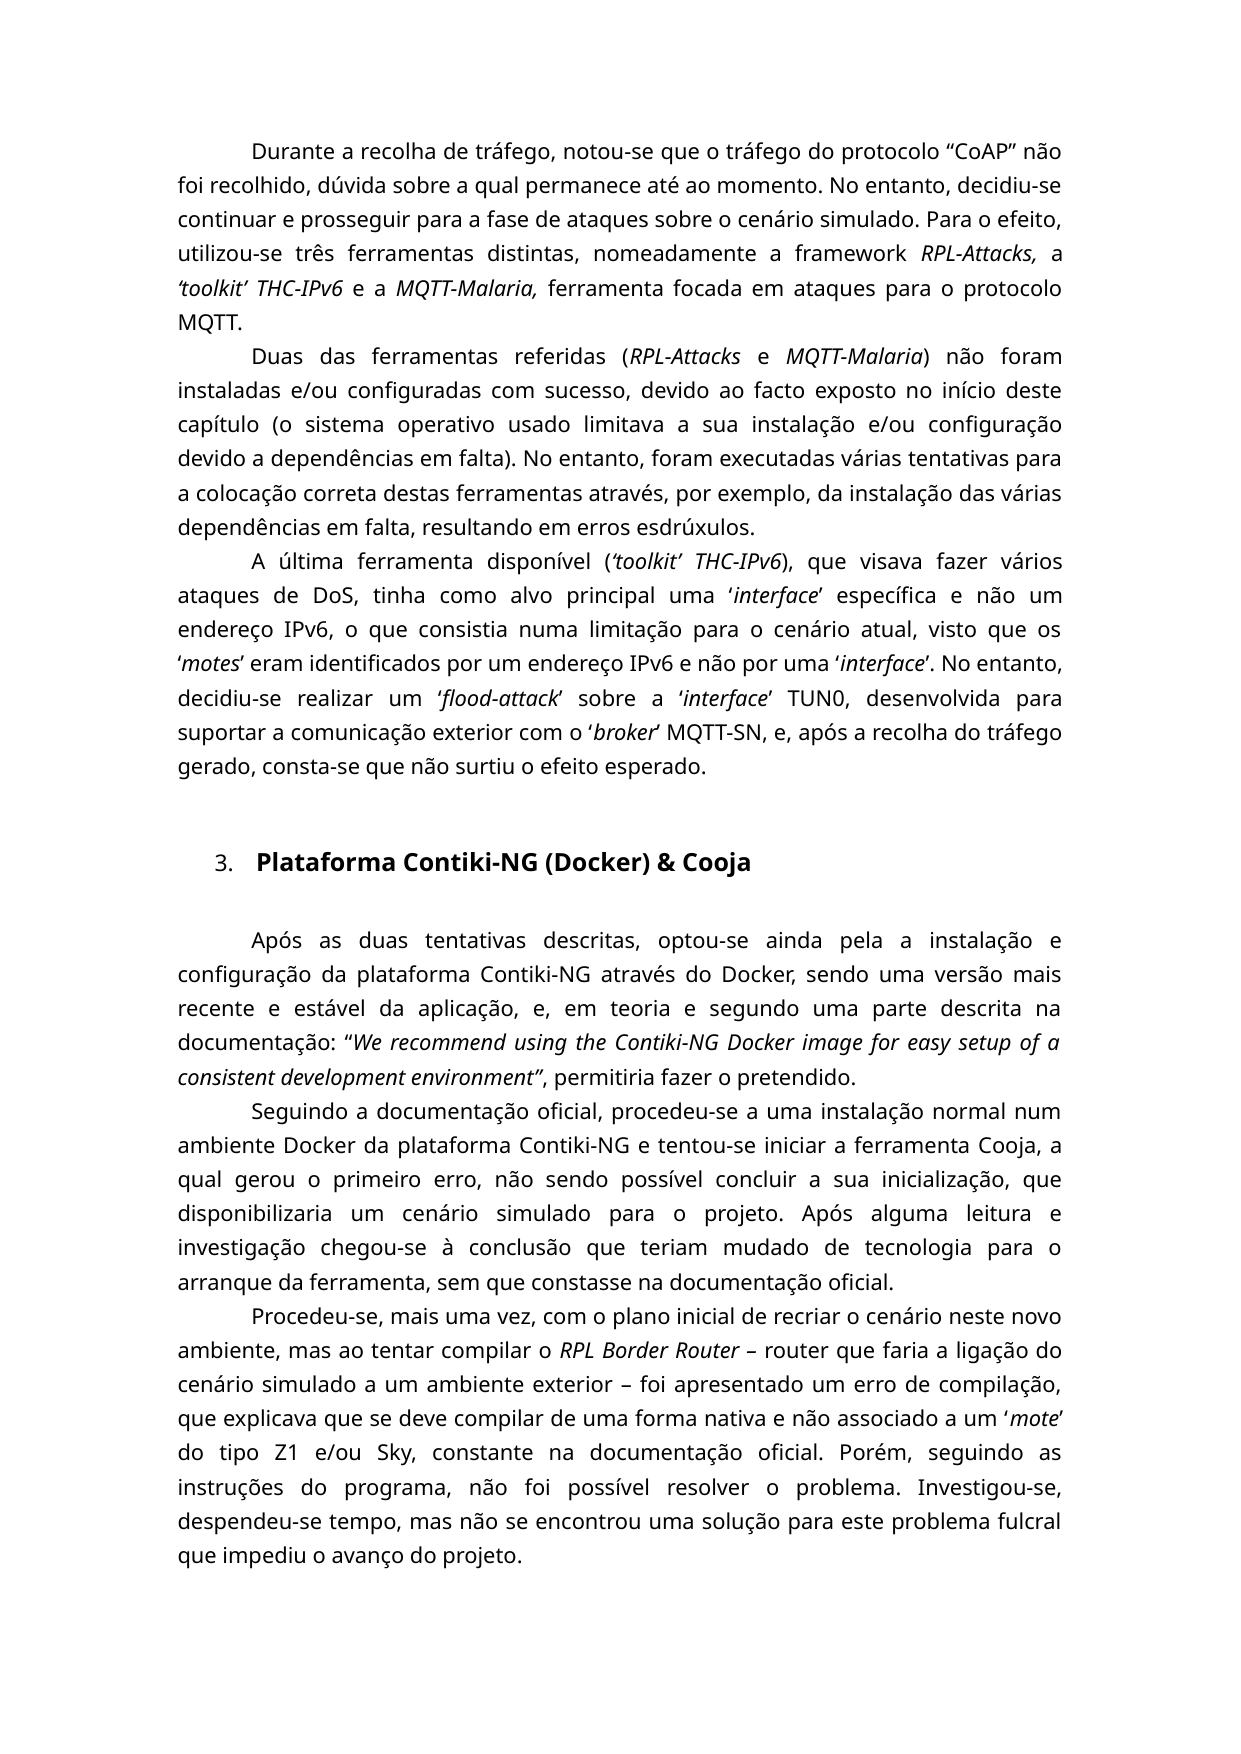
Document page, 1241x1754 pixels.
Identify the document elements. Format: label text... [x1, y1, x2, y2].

text Durante a recolha de tráfego, notou-se que o tráfego do protocolo “CoAP” não foi recolhido, dúvida sobre a qual permanece até ao momento. No entanto, decidiu-se continuar e prosseguir para a fase de ataques sobre o cenário simulado. Para o efeito, utilizou-se três ferramentas distintas, nomeadamente a framework RPL-Attacks, a ‘toolkit’ THC-IPv6 e a MQTT-Malaria, ferramenta focada em ataques para o protocolo MQTT. [177, 136, 1063, 336]
text Após as duas tentativas descritas, optou-se ainda pela a instalação e configuração da plataforma Contiki-NG através do Docker, sendo uma versão mais recente e estável da aplicação, e, em teoria e segundo uma parte descrita na documentação: “We recommend using the Contiki-NG Docker image for easy setup of a consistent development environment”, permitiria fazer o pretendido. [177, 925, 1063, 1091]
text A última ferramenta disponível (‘toolkit’ THC-IPv6), que visava fazer vários ataques de DoS, tinha como alvo principal uma ‘interface’ específica e não um endereço IPv6, o que consistia numa limitação para o cenário atual, visto que os ‘motes’ eram identificados por um endereço IPv6 e não por uma ‘interface’. No entanto, decidiu-se realizar um ‘flood-attack’ sobre a ‘interface’ TUN0, desenvolvida para suportar a comunicação exterior com o ‘broker’ MQTT-SN, e, após a recolha do tráfego gerado, consta-se que não surtiu o efeito esperado. [177, 546, 1063, 781]
text Procedeu-se, mais uma vez, com o plano inicial de recriar o cenário neste novo ambiente, mas ao tentar compilar o RPL Border Router – router que faria a ligação do cenário simulado a um ambiente exterior – foi apresentado um erro de compilação, que explicava que se deve compilar de uma forma nativa e não associado a um ‘mote’ do tipo Z1 e/ou Sky, constante na documentação oficial. Porém, seguindo as instruções do programa, não foi possível resolver o problema. Investigou-se, despendeu-se tempo, mas não se encontrou uma solução para este problema fulcral que impediu o avanço do projeto. [177, 1301, 1063, 1569]
title Plataforma Contiki-NG (Docker) & Cooja [214, 844, 1063, 878]
text Duas das ferramentas referidas (RPL-Attacks e MQTT-Malaria) não foram instaladas e/ou configuradas com sucesso, devido ao facto exposto no início deste capítulo (o sistema operativo usado limitava a sua instalação e/ou configuração devido a dependências em falta). No entanto, foram executadas várias tentativas para a colocação correta destas ferramentas através, por exemplo, da instalação das várias dependências em falta, resultando em erros esdrúxulos. [177, 341, 1063, 541]
text Seguindo a documentação oficial, procedeu-se a uma instalação normal num ambiente Docker da plataforma Contiki-NG e tentou-se iniciar a ferramenta Cooja, a qual gerou o primeiro erro, não sendo possível concluir a sua inicialização, que disponibilizaria um cenário simulado para o projeto. Após alguma leitura e investigação chegou-se à conclusão que teriam mudado de tecnologia para o arranque da ferramenta, sem que constasse na documentação oficial. [177, 1096, 1063, 1296]
